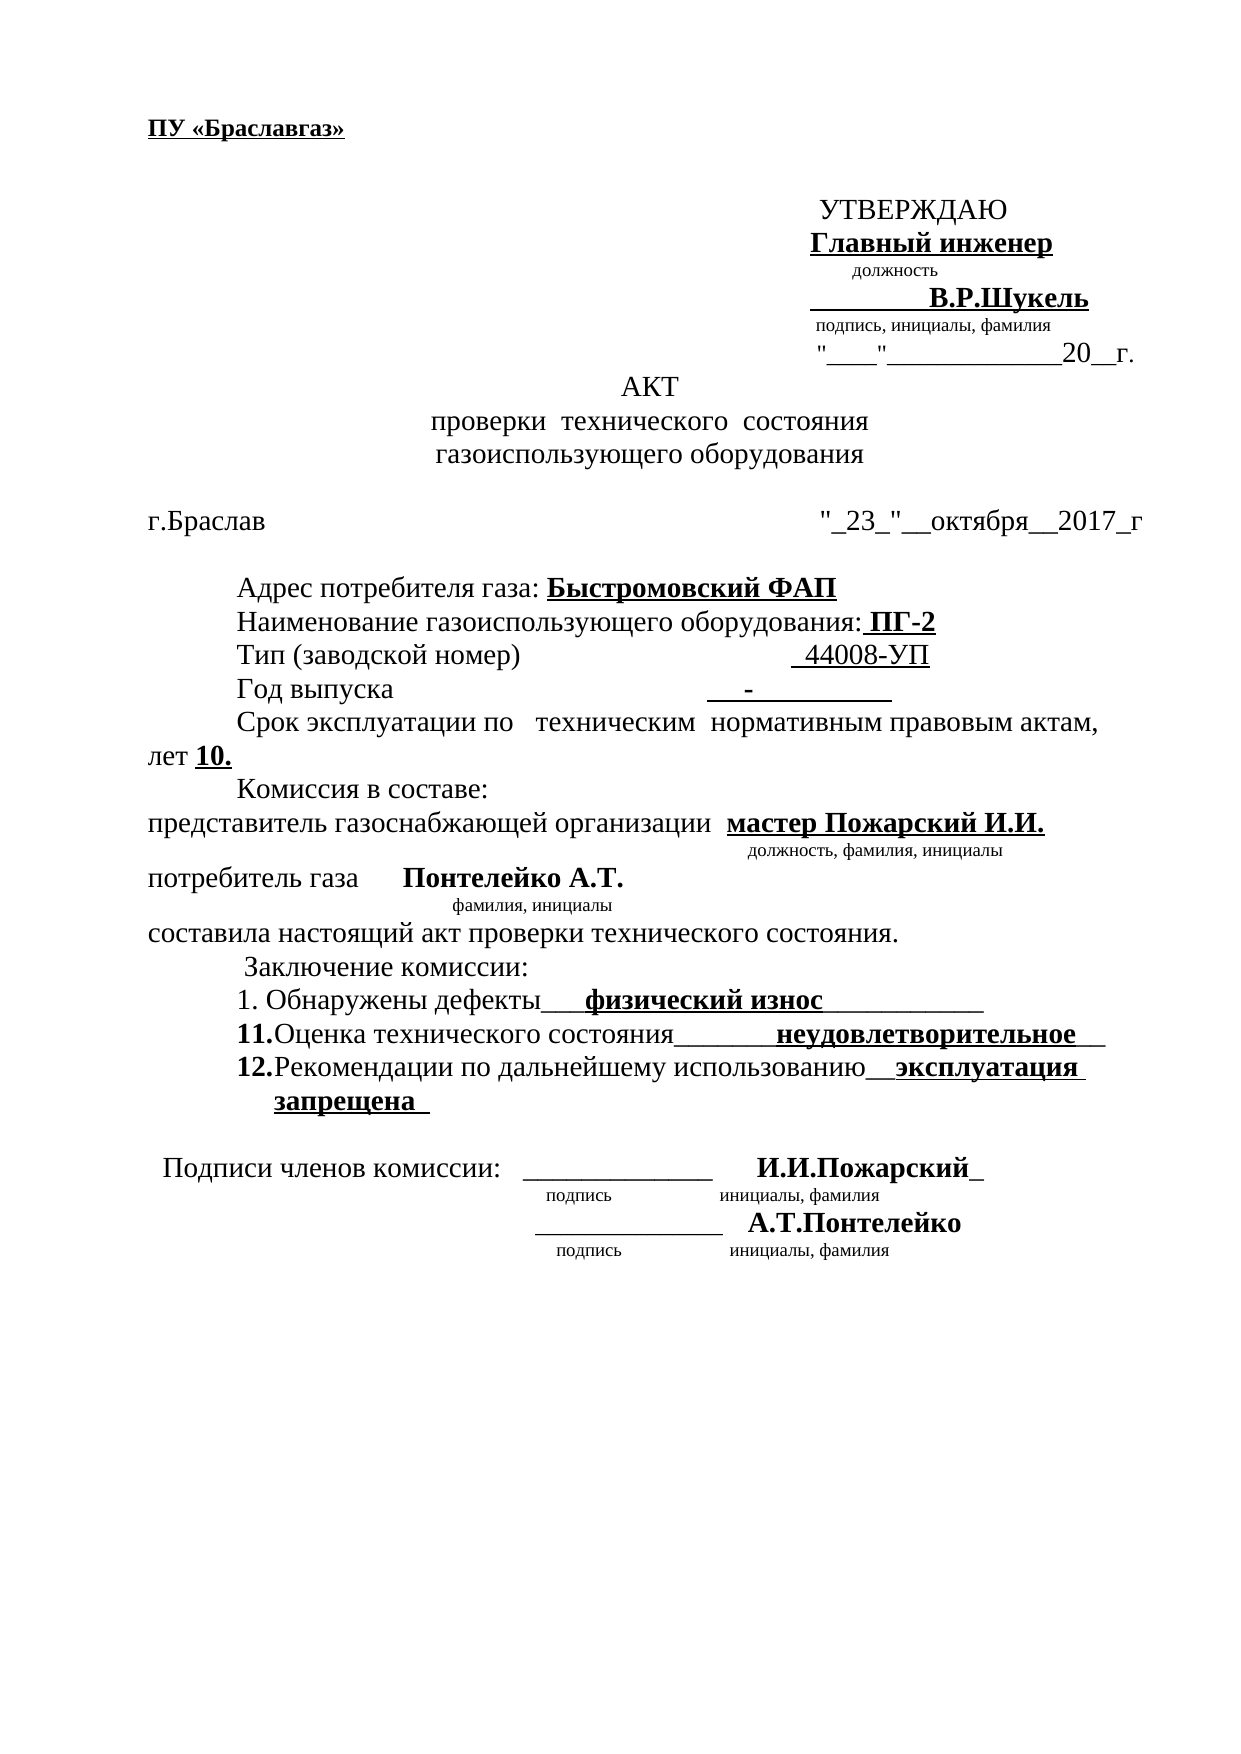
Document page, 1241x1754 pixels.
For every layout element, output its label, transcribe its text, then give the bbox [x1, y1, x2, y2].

text 1. Обнаружены дефекты___физический износ___________ [148, 982, 1152, 1016]
text ПУ «Браславгаз» [148, 113, 1152, 141]
text Год выпуска __-________ [148, 671, 1152, 704]
text должность, фамилия, инициалы [148, 839, 1152, 860]
text Срок эксплуатации по техническим нормативным правовым актам, [148, 704, 1152, 738]
text Наименование газоиспользующего оборудования: ПГ-2 [148, 604, 1152, 637]
text г.Браслав "_23_"__октября__2017_г [148, 503, 1152, 537]
list Рекомендации по дальнейшему использованию__эксплуатация запрещена [236, 1049, 1152, 1117]
text Тип (заводской номер) 44008-УП [148, 637, 1152, 671]
text подпись инициалы, фамилия [148, 1184, 1152, 1205]
text АКТ [148, 369, 1152, 403]
text "____"______________20__г. [148, 336, 1152, 369]
text проверки технического состояния [148, 403, 1152, 436]
text потребитель газа Понтелейко А.Т. [148, 860, 1152, 894]
text Адрес потребителя газа: Быстромовский ФАП [148, 570, 1152, 604]
text подпись инициалы, фамилия [148, 1239, 1152, 1260]
text лет 10. [148, 738, 1152, 772]
text Заключение комиссии: [148, 949, 1152, 982]
table_header [103, 1282, 148, 1348]
text составила настоящий акт проверки технического состояния. [148, 915, 1152, 949]
text Подписи членов комиссии: _____________ И.И.Пожарский_ [148, 1150, 1152, 1184]
text фамилия, инициалы [148, 894, 1152, 915]
text Главный инженер [148, 225, 1152, 259]
list Оценка технического состояния_______неудовлетворительное__ [236, 1016, 1152, 1049]
text _______________ А.Т.Понтелейко [148, 1205, 1152, 1239]
text представитель газоснабжающей организации мастер Пожарский И.И. [148, 805, 1152, 839]
text УТВЕРЖДАЮ [148, 192, 1152, 225]
text газоиспользующего оборудования [148, 436, 1152, 470]
text должность [148, 259, 1152, 280]
text Комиссия в составе: [148, 772, 1152, 805]
text _________В.Р.Шукель [148, 280, 1152, 314]
text подпись, инициалы, фамилия [148, 314, 1152, 336]
